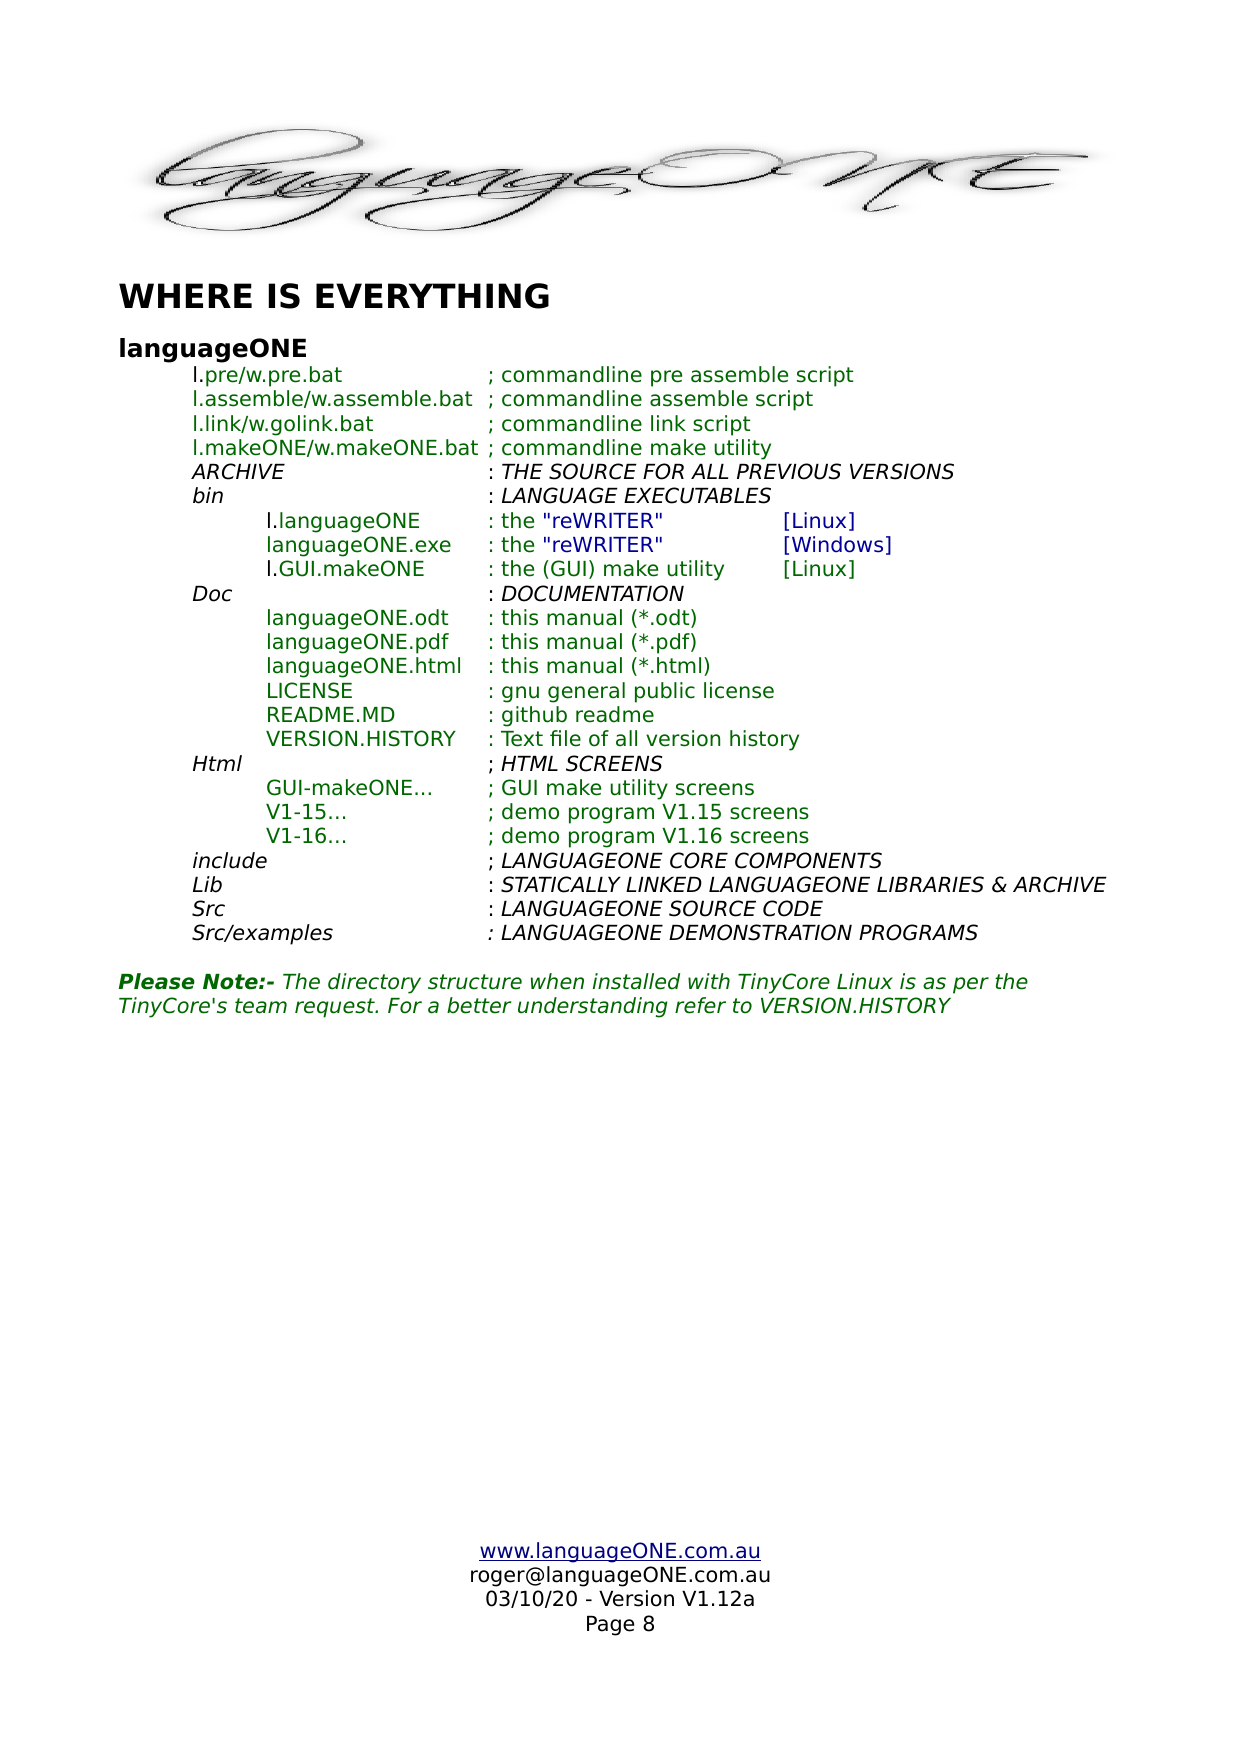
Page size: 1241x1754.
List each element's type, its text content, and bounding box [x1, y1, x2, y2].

text VERSION.HISTORY : Text file of all version history [118, 727, 1122, 752]
text Src : LANGUAGEONE SOURCE CODE [118, 897, 1122, 921]
text include ; LANGUAGEONE CORE COMPONENTS [118, 849, 1122, 873]
text l.makeONE/w.makeONE.bat ; commandline make utility [118, 436, 1122, 460]
text V1-16... ; demo program V1.16 screens [118, 824, 1122, 849]
text bin : LANGUAGE EXECUTABLES [118, 484, 1122, 509]
text l.languageONE : the "reWRITER" [Linux] [118, 509, 1122, 533]
text Lib : STATICALLY LINKED LANGUAGEONE LIBRARIES & ARCHIVE [118, 873, 1122, 897]
text ARCHIVE : THE SOURCE FOR ALL PREVIOUS VERSIONS [118, 460, 1122, 484]
text languageONE.pdf : this manual (*.pdf) [118, 630, 1122, 654]
text Please Note:- The directory structure when installed with TinyCore Linux is as per the TinyCore's team request. For a better understanding refer to VERSION.HISTORY [118, 970, 1122, 1018]
text Src/examples : LANGUAGEONE DEMONSTRATION PROGRAMS [118, 921, 1122, 946]
text V1-15... ; demo program V1.15 screens [118, 800, 1122, 824]
text languageONE.exe : the "reWRITER" [Windows] [118, 533, 1122, 557]
text Html ; HTML SCREENS [118, 752, 1122, 776]
text l.pre/w.pre.bat ; commandline pre assemble script [118, 363, 1122, 387]
subtitle languageONE [118, 334, 1122, 363]
text README.MD : github readme [118, 703, 1122, 727]
text GUI-makeONE... ; GUI make utility screens [118, 776, 1122, 800]
text LICENSE : gnu general public license [118, 679, 1122, 703]
text languageONE.html : this manual (*.html) [118, 654, 1122, 679]
text l.assemble/w.assemble.bat ; commandline assemble script [118, 387, 1122, 412]
picture [125, 120, 1118, 239]
text l.link/w.golink.bat ; commandline link script [118, 412, 1122, 436]
subtitle WHERE IS EVERYTHING [118, 277, 1122, 316]
text languageONE.odt : this manual (*.odt) [118, 606, 1122, 630]
text Doc : DOCUMENTATION [118, 582, 1122, 606]
text l.GUI.makeONE : the (GUI) make utility [Linux] [118, 557, 1122, 582]
